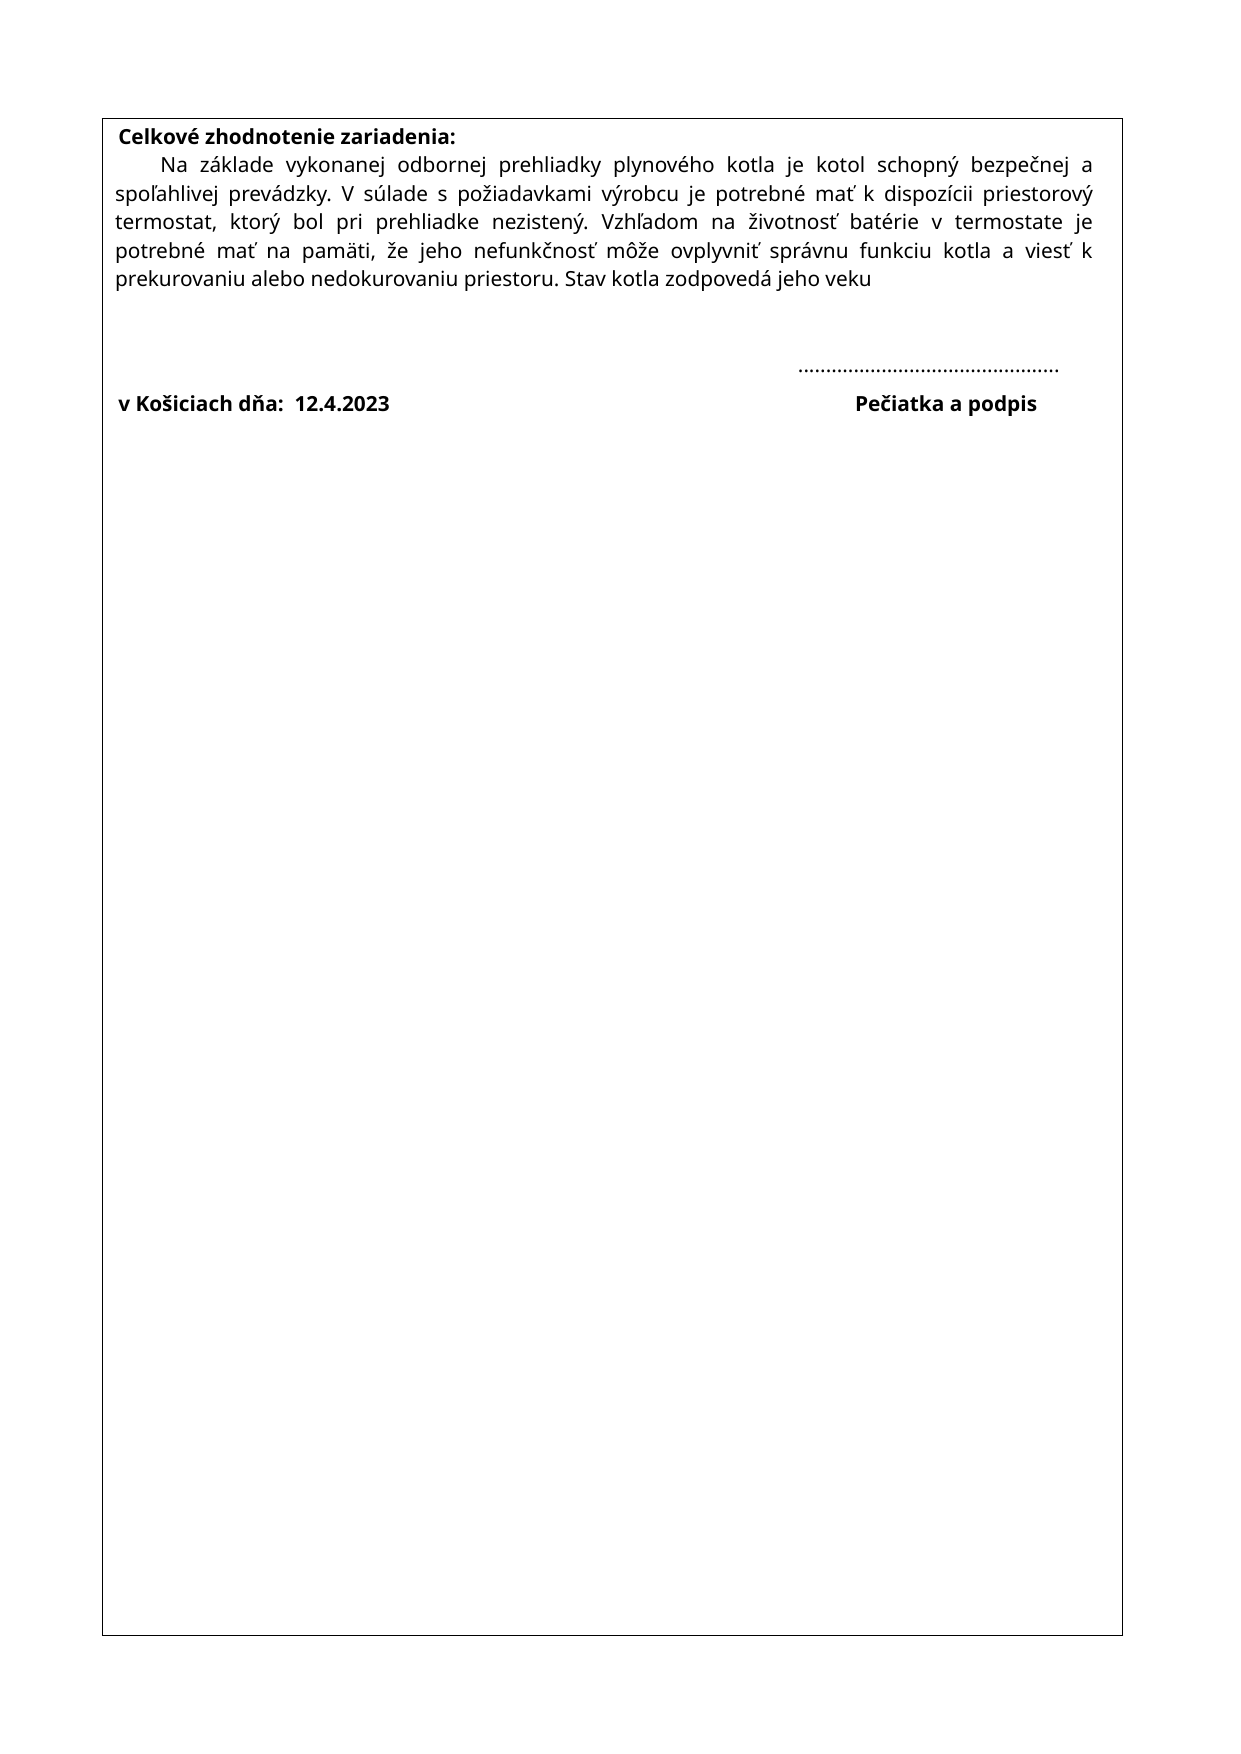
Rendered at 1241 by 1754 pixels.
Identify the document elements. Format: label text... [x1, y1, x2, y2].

table_cell Pečiatka a podpis [762, 379, 1096, 418]
table_header [115, 339, 762, 378]
table_header [556, 122, 1098, 151]
table_header Celkové zhodnotenie zariadenia: [115, 122, 556, 151]
table_cell Na základe vykonanej odbornej prehliadky plynového kotla je kotol schopný bezpečnej a spoľahlivej prevádzky. V súlade s požiadavkami výrobcu je potrebné mať k dispozícii priestorový termostat, ktorý bol pri prehliadke nezistený. Vzhľadom na životnosť batérie v termostate je potrebné mať na pamäti, že jeho nefunkčnosť môže ovplyvniť správnu funkciu kotla a viesť k prekurovaniu alebo nedokurovaniu priestoru. Stav kotla zodpovedá jeho veku [115, 151, 1098, 293]
table_header ..........….................................. [762, 339, 1096, 378]
table_cell v Košiciach dňa: 12.4.2023 [115, 379, 762, 418]
